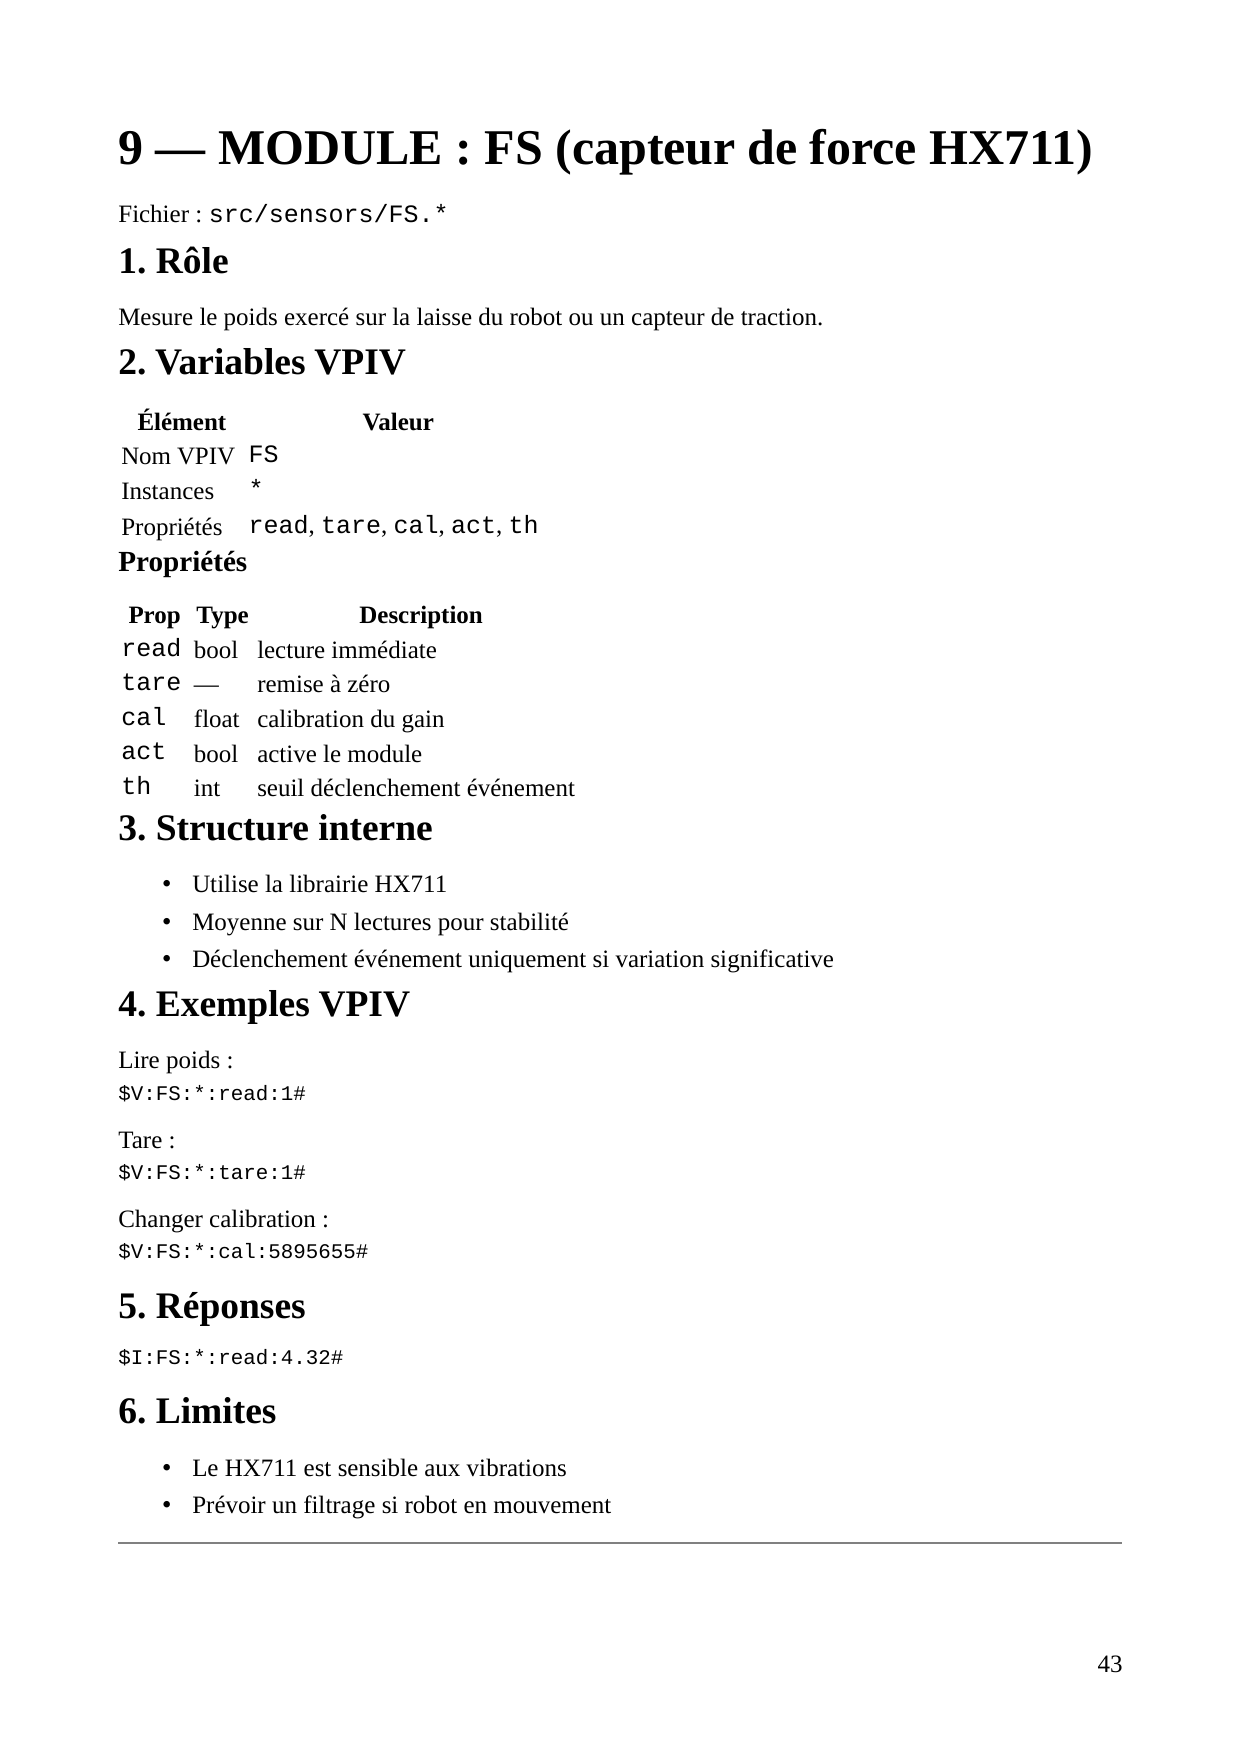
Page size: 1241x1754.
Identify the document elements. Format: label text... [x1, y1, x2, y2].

table_cell lecture immédiate [254, 632, 588, 667]
table_cell calibration du gain [254, 701, 588, 736]
text Tare : [118, 1125, 1122, 1153]
text Fichier : src/sensors/FS.* [118, 199, 1122, 229]
table_cell Propriétés [118, 508, 245, 544]
subtitle 2. Variables VPIV [118, 340, 1122, 383]
list Déclenchement événement uniquement si variation significative [162, 944, 1122, 973]
subtitle 1. Rôle [118, 238, 1122, 281]
table_cell remise à zéro [254, 667, 588, 701]
table_cell read, tare, cal, act, th [245, 508, 551, 544]
list Utilise la librairie HX711 [162, 869, 1122, 898]
table_header Description [254, 598, 588, 632]
table_cell seuil déclenchement événement [254, 770, 588, 805]
table_cell Nom VPIV [118, 439, 245, 473]
text $V:FS:*:read:1# [118, 1083, 1122, 1107]
subtitle 4. Exemples VPIV [118, 981, 1122, 1024]
table_cell * [245, 473, 551, 508]
list Moyenne sur N lectures pour stabilité [162, 907, 1122, 935]
table_cell cal [118, 701, 191, 736]
table_header Type [191, 598, 254, 632]
table_cell — [191, 667, 254, 701]
subtitle 3. Structure interne [118, 805, 1122, 848]
table_cell tare [118, 667, 191, 701]
table_cell th [118, 770, 191, 805]
subtitle 9 — MODULE : FS (capteur de force HX711) [118, 118, 1122, 176]
table_cell Instances [118, 473, 245, 508]
table_cell float [191, 701, 254, 736]
list Le HX711 est sensible aux vibrations [162, 1453, 1122, 1482]
text Changer calibration : [118, 1204, 1122, 1233]
table_cell read [118, 632, 191, 667]
text Mesure le poids exercé sur la laisse du robot ou un capteur de traction. [118, 302, 1122, 331]
table_header Élément [118, 404, 245, 438]
text $V:FS:*:tare:1# [118, 1162, 1122, 1186]
list Prévoir un filtrage si robot en mouvement [162, 1491, 1122, 1519]
text $V:FS:*:cal:5895655# [118, 1241, 1122, 1265]
table_cell bool [191, 736, 254, 770]
table_cell bool [191, 632, 254, 667]
table_cell active le module [254, 736, 588, 770]
table_header Valeur [245, 404, 551, 438]
subtitle 5. Réponses [118, 1283, 1122, 1326]
table_cell act [118, 736, 191, 770]
subtitle 6. Limites [118, 1389, 1122, 1432]
table_cell int [191, 770, 254, 805]
text $I:FS:*:read:4.32# [118, 1347, 1122, 1371]
table_cell FS [245, 439, 551, 473]
table_header Prop [118, 598, 191, 632]
text Lire poids : [118, 1046, 1122, 1074]
subtitle Propriétés [118, 544, 1122, 578]
